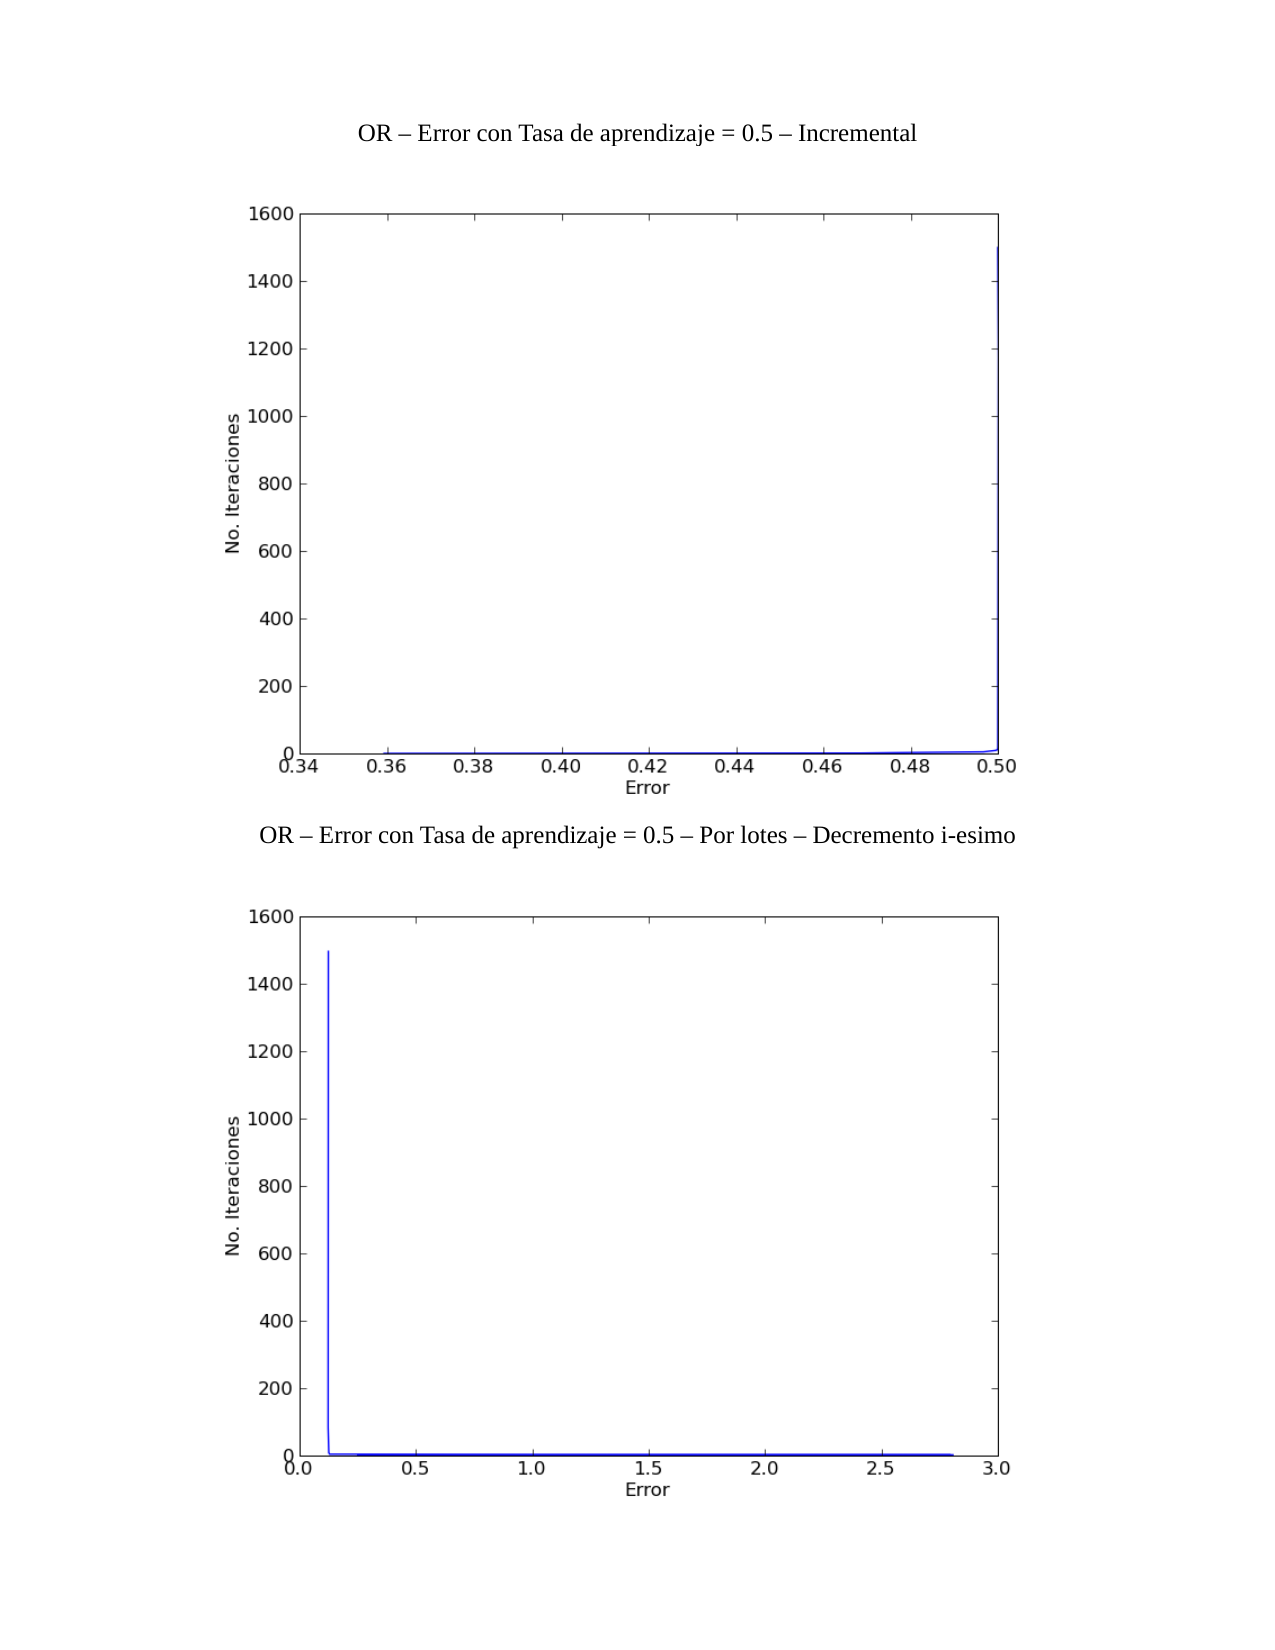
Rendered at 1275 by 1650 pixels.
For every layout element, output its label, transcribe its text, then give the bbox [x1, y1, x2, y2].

picture [187, 146, 1088, 821]
text OR – Error con Tasa de aprendizaje = 0.5 – Incremental [118, 118, 1157, 147]
text OR – Error con Tasa de aprendizaje = 0.5 – Por lotes – Decremento i-esimo [118, 147, 1157, 849]
picture [187, 849, 1088, 1523]
